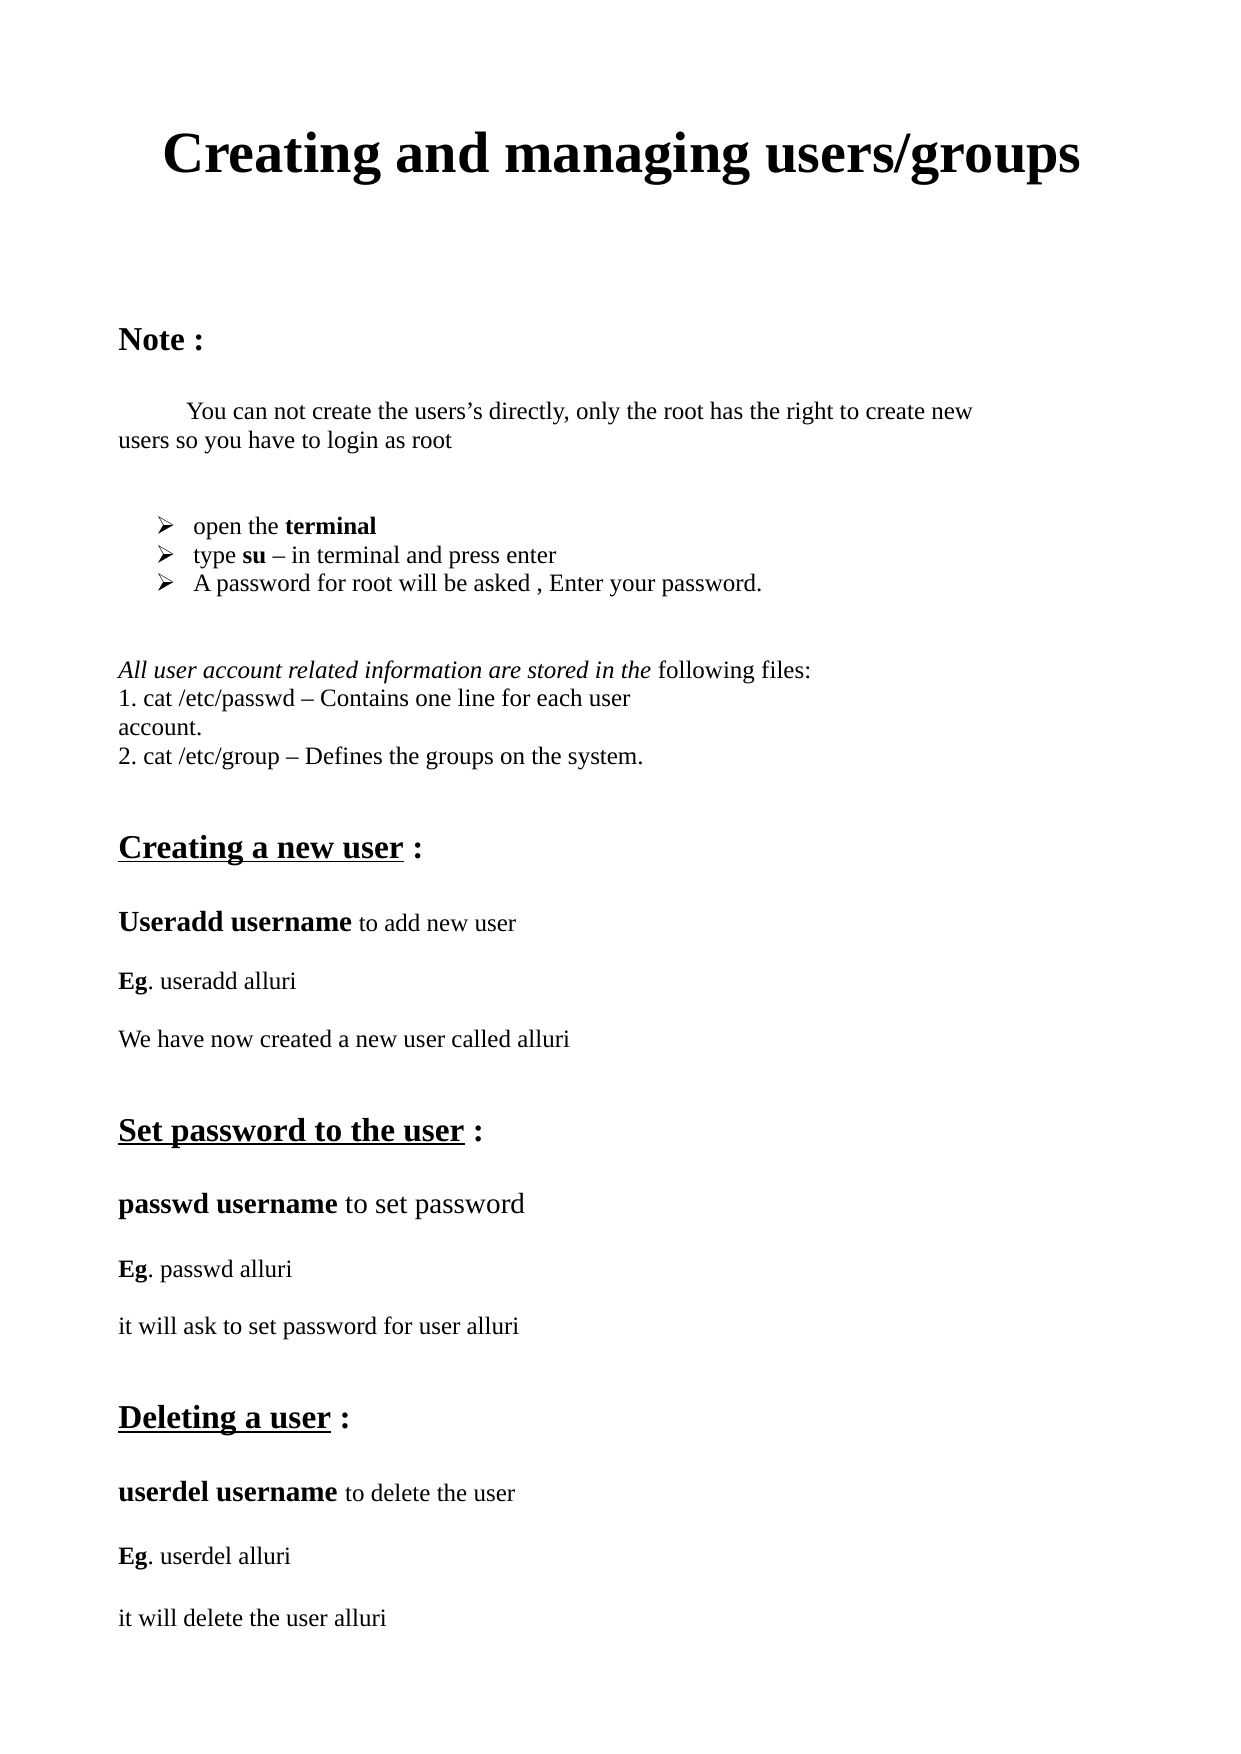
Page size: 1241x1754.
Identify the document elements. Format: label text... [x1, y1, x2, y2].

text All user account related information are stored in the following files: [118, 655, 1122, 683]
text 1. cat /etc/passwd – Contains one line for each user [118, 683, 1122, 712]
text Set password to the user : [118, 1110, 1122, 1148]
text You can not create the users’s directly, only the root has the right to create new [118, 396, 1122, 425]
text it will delete the user alluri [118, 1603, 1122, 1632]
list type su – in terminal and press enter [156, 540, 1122, 568]
text userdel username to delete the user [118, 1474, 1122, 1508]
text account. [118, 712, 1122, 741]
list A password for root will be asked , Enter your password. [156, 568, 1122, 597]
list open the terminal [156, 511, 1122, 540]
text passwd username to set password [118, 1187, 1122, 1220]
text Eg. passwd alluri [118, 1254, 1122, 1282]
text Creating a new user : [118, 827, 1122, 866]
text Eg. userdel alluri [118, 1541, 1122, 1570]
text Eg. useradd alluri [118, 966, 1122, 995]
text Deleting a user : [118, 1397, 1122, 1436]
text Note : [118, 319, 1122, 358]
text it will ask to set password for user alluri [118, 1311, 1122, 1340]
text We have now created a new user called alluri [118, 1024, 1122, 1052]
text 2. cat /etc/group – Defines the groups on the system. [118, 741, 1122, 770]
text Creating and managing users/groups [118, 118, 1122, 185]
text Useradd username to add new user [118, 904, 1122, 937]
text users so you have to login as root [118, 425, 1122, 453]
